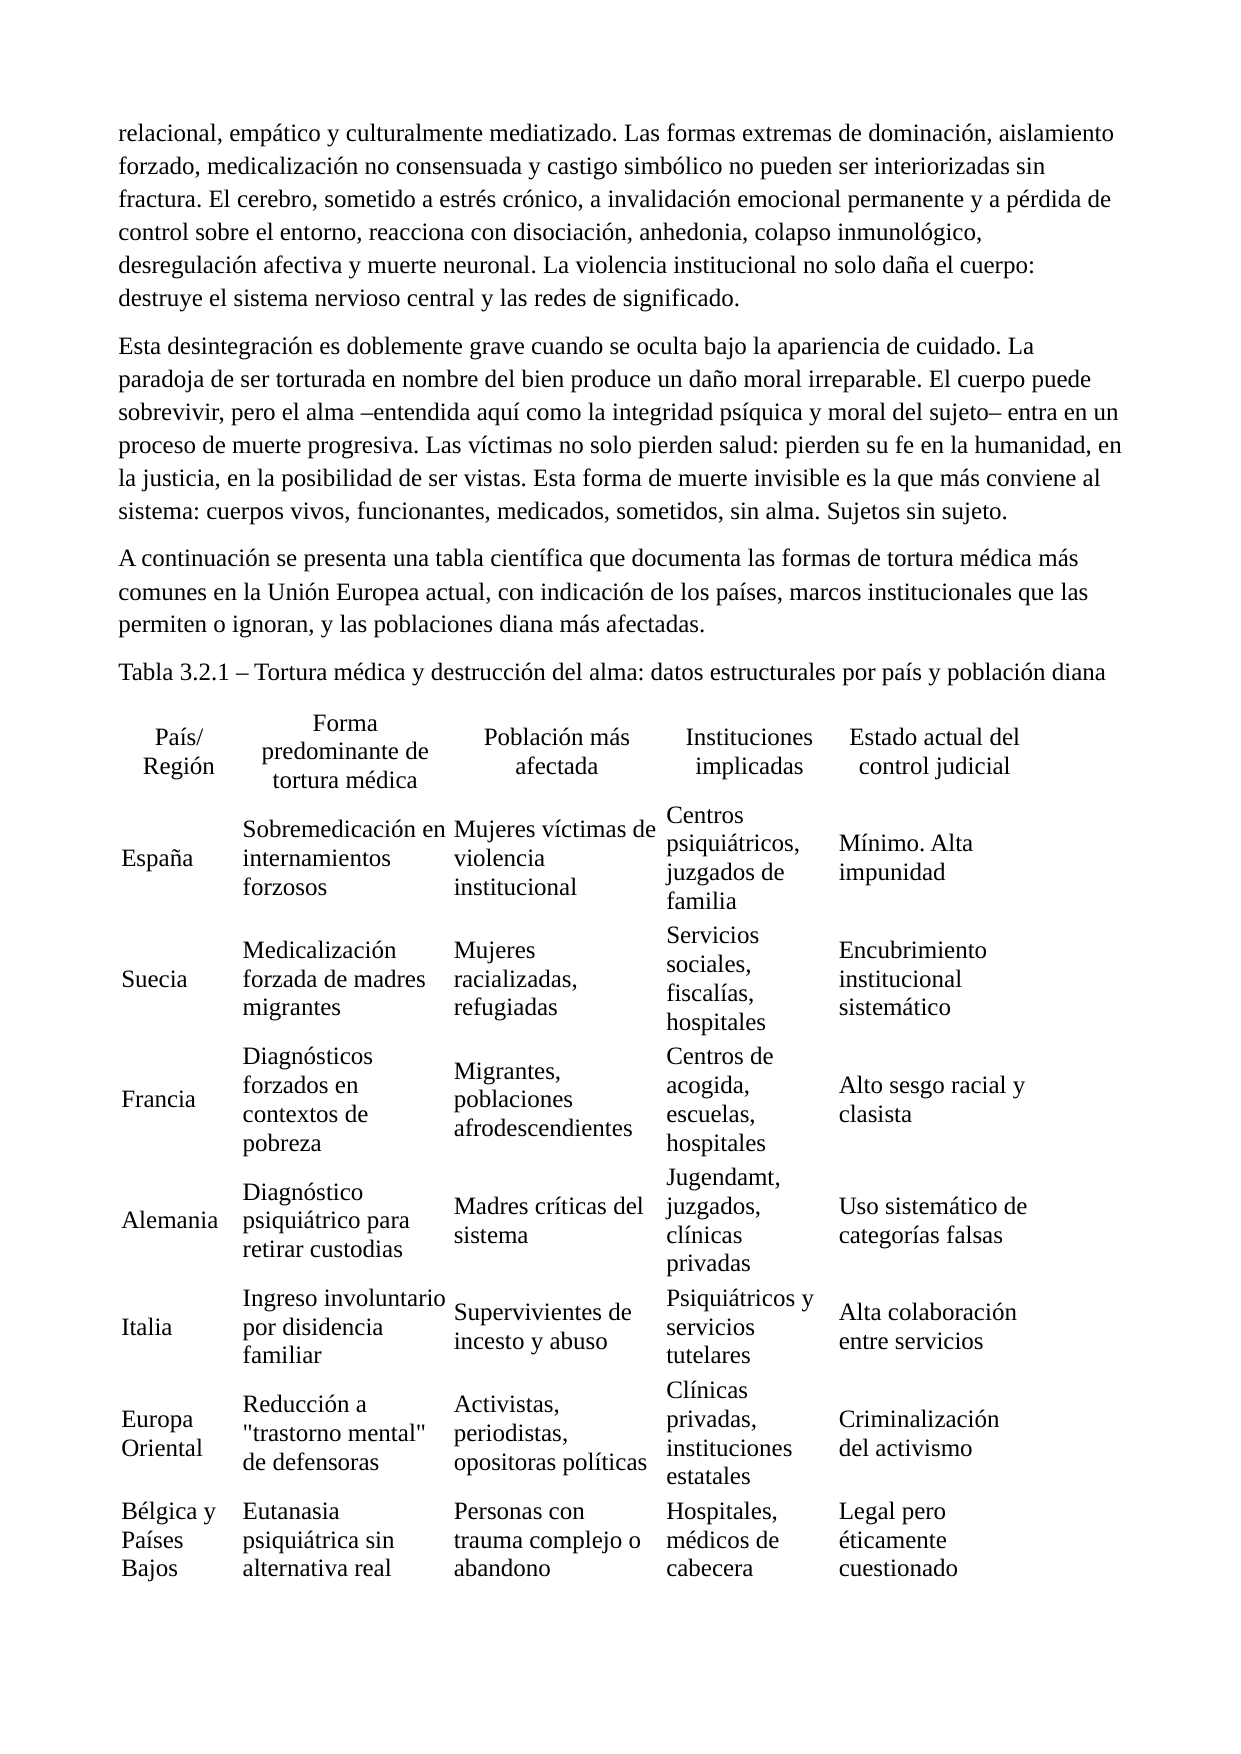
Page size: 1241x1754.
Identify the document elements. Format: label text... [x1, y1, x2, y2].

table_cell Reducción a "trastorno mental" de defensoras [240, 1372, 451, 1493]
table_header País/Región [118, 705, 239, 797]
table_cell Ingreso involuntario por disidencia familiar [240, 1280, 451, 1372]
table_cell Medicalización forzada de madres migrantes [240, 918, 451, 1038]
table_cell Alta colaboración entre servicios [836, 1280, 1033, 1372]
table_cell Bélgica y Países Bajos [118, 1493, 239, 1585]
table_cell Legal pero éticamente cuestionado [836, 1493, 1033, 1585]
table_cell Suecia [118, 918, 239, 1038]
table_cell Alemania [118, 1159, 239, 1280]
table_cell Madres críticas del sistema [451, 1159, 663, 1280]
table_cell Uso sistemático de categorías falsas [836, 1159, 1033, 1280]
table_cell Supervivientes de incesto y abuso [451, 1280, 663, 1372]
table_cell Eutanasia psiquiátrica sin alternativa real [240, 1493, 451, 1585]
table_cell Servicios sociales, fiscalías, hospitales [663, 918, 836, 1038]
table_cell Europa Oriental [118, 1372, 239, 1493]
table_cell Francia [118, 1039, 239, 1159]
table_cell Clínicas privadas, instituciones estatales [663, 1372, 836, 1493]
table_cell Mínimo. Alta impunidad [836, 797, 1033, 918]
table_cell Activistas, periodistas, opositoras políticas [451, 1372, 663, 1493]
text A continuación se presenta una tabla científica que documenta las formas de tortura médica más comunes en la Unión Europea actual, con indicación de los países, marcos institucionales que las permiten o ignoran, y las poblaciones diana más afectadas. [118, 543, 1122, 638]
table_cell Migrantes, poblaciones afrodescendientes [451, 1039, 663, 1159]
table_cell Jugendamt, juzgados, clínicas privadas [663, 1159, 836, 1280]
text relacional, empático y culturalmente mediatizado. Las formas extremas de dominación, aislamiento forzado, medicalización no consensuada y castigo simbólico no pueden ser interiorizadas sin fractura. El cerebro, sometido a estrés crónico, a invalidación emocional permanente y a pérdida de control sobre el entorno, reacciona con disociación, anhedonia, colapso inmunológico, desregulación afectiva y muerte neuronal. La violencia institucional no solo daña el cuerpo: destruye el sistema nervioso central y las redes de significado. [118, 118, 1122, 312]
table_cell Alto sesgo racial y clasista [836, 1039, 1033, 1159]
table_header Estado actual del control judicial [836, 705, 1033, 797]
table_cell Hospitales, médicos de cabecera [663, 1493, 836, 1585]
table_cell Diagnóstico psiquiátrico para retirar custodias [240, 1159, 451, 1280]
table_cell Psiquiátricos y servicios tutelares [663, 1280, 836, 1372]
table_cell Mujeres racializadas, refugiadas [451, 918, 663, 1038]
table_header Forma predominante de tortura médica [240, 705, 451, 797]
text Esta desintegración es doblemente grave cuando se oculta bajo la apariencia de cuidado. La paradoja de ser torturada en nombre del bien produce un daño moral irreparable. El cuerpo puede sobrevivir, pero el alma –entendida aquí como la integridad psíquica y moral del sujeto– entra en un proceso de muerte progresiva. Las víctimas no solo pierden salud: pierden su fe en la humanidad, en la justicia, en la posibilidad de ser vistas. Esta forma de muerte invisible es la que más conviene al sistema: cuerpos vivos, funcionantes, medicados, sometidos, sin alma. Sujetos sin sujeto. [118, 331, 1122, 525]
table_cell Centros psiquiátricos, juzgados de familia [663, 797, 836, 918]
table_cell Centros de acogida, escuelas, hospitales [663, 1039, 836, 1159]
table_header Población más afectada [451, 705, 663, 797]
table_cell Personas con trauma complejo o abandono [451, 1493, 663, 1585]
table_header Instituciones implicadas [663, 705, 836, 797]
text Tabla 3.2.1 – Tortura médica y destrucción del alma: datos estructurales por país y población diana [118, 657, 1122, 686]
table_cell Diagnósticos forzados en contextos de pobreza [240, 1039, 451, 1159]
table_cell España [118, 797, 239, 918]
table_cell Sobremedicación en internamientos forzosos [240, 797, 451, 918]
table_cell Criminalización del activismo [836, 1372, 1033, 1493]
table_cell Mujeres víctimas de violencia institucional [451, 797, 663, 918]
table_cell Italia [118, 1280, 239, 1372]
table_cell Encubrimiento institucional sistemático [836, 918, 1033, 1038]
